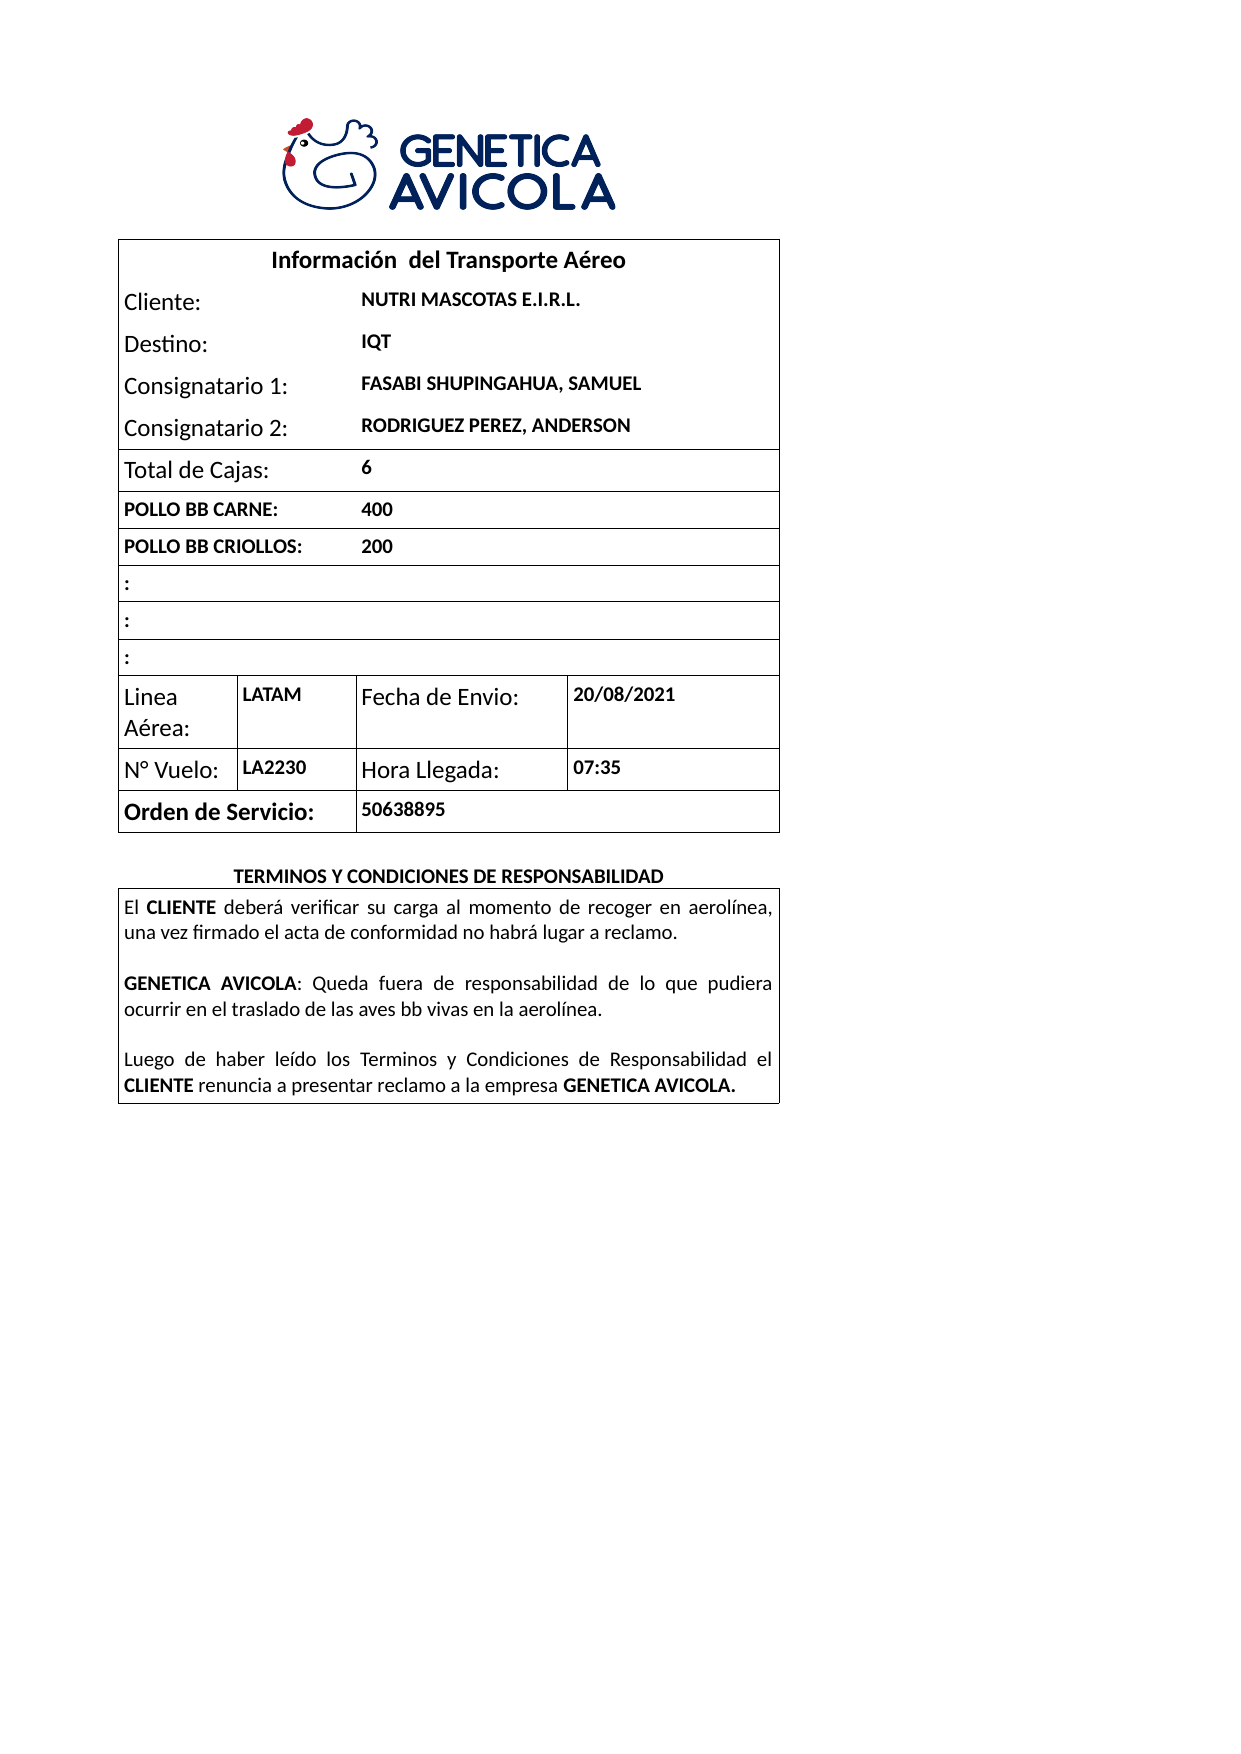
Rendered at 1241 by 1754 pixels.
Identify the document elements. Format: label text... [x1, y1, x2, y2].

table_cell Fecha de Envio: [357, 676, 567, 748]
table_cell [356, 566, 779, 601]
table_cell : [119, 640, 356, 675]
table_cell IQT [356, 323, 779, 364]
table_header Información del Transporte Aéreo [119, 240, 779, 281]
table_cell Consignatario 1: [119, 365, 356, 406]
picture [282, 118, 616, 210]
table_cell RODRIGUEZ PEREZ, ANDERSON [356, 406, 779, 448]
table_cell LATAM [238, 676, 356, 748]
table_cell TERMINOS Y CONDICIONES DE RESPONSABILIDAD [118, 833, 779, 888]
table_cell [356, 640, 779, 675]
table_cell : [119, 566, 356, 601]
table_cell Total de Cajas: [119, 450, 356, 491]
table_cell El CLIENTE deberá verificar su carga al momento de recoger en aerolínea, una vez firmado el acta de conformidad no habrá lugar a reclamo. GENETICA AVICOLA: Queda fuera de responsabilidad de lo que pudiera ocurrir en el traslado de las aves bb vivas en la aerolínea. Luego de haber leído los Terminos y Condiciones de Responsabilidad el CLIENTE renuncia a presentar reclamo a la empresa GENETICA AVICOLA. [119, 889, 779, 1103]
table_cell 07:35 [568, 749, 779, 790]
table_cell Linea Aérea: [119, 676, 237, 748]
table_cell : [119, 602, 356, 638]
table_cell POLLO BB CARNE: [119, 492, 356, 527]
table_cell 50638895 [357, 791, 779, 832]
table_cell Hora Llegada: [357, 749, 567, 790]
table_cell 6 [356, 450, 779, 491]
table_cell NUTRI MASCOTAS E.I.R.L. [356, 281, 779, 322]
table_cell N° Vuelo: [119, 749, 237, 790]
table_cell Cliente: [119, 281, 356, 322]
table_cell POLLO BB CRIOLLOS: [119, 529, 356, 564]
table_cell LA2230 [238, 749, 356, 790]
table_cell Orden de Servicio: [119, 791, 356, 832]
table_cell Destino: [119, 323, 356, 364]
table_cell Consignatario 2: [119, 406, 356, 448]
table_cell 400 [356, 492, 779, 527]
table_cell FASABI SHUPINGAHUA, SAMUEL [356, 365, 779, 406]
table_cell 200 [356, 529, 779, 564]
table_cell [356, 602, 779, 638]
table_cell 20/08/2021 [568, 676, 779, 748]
